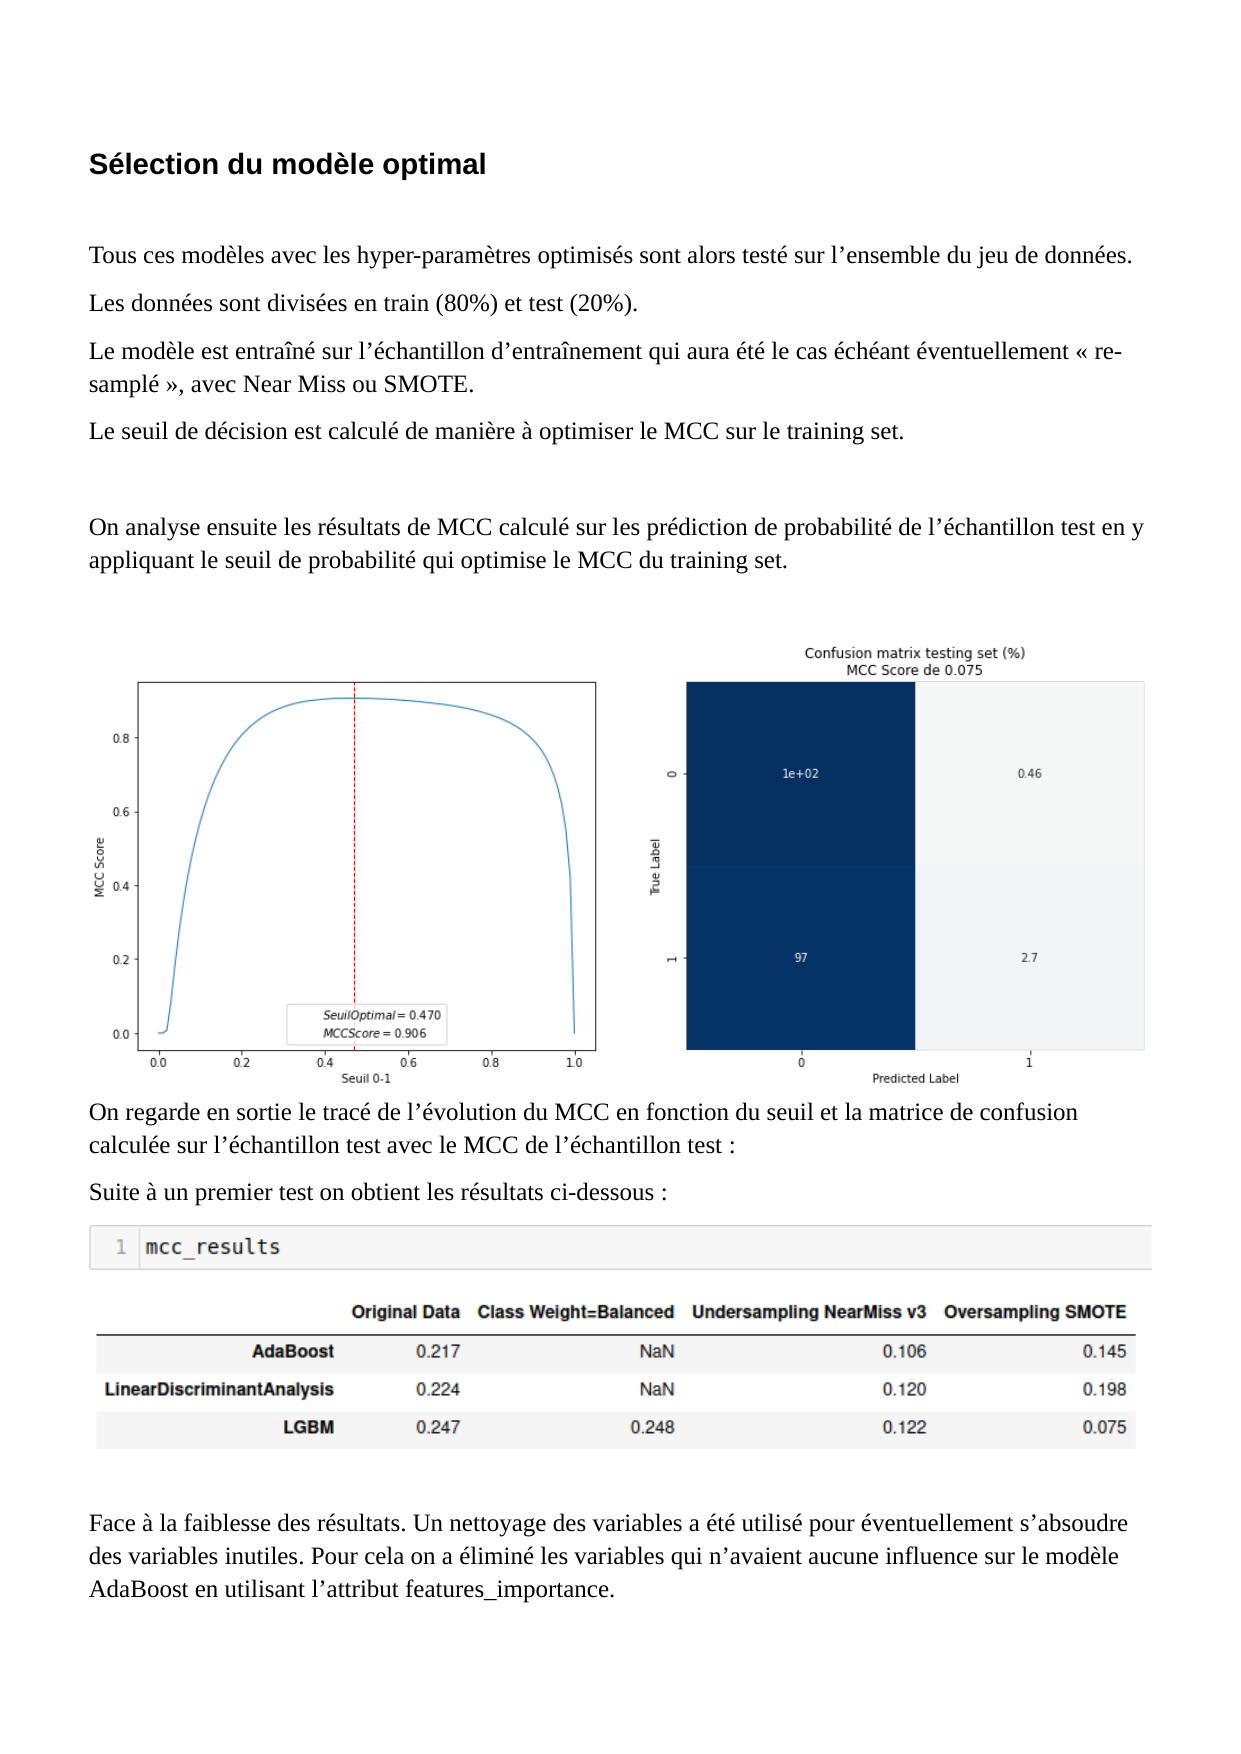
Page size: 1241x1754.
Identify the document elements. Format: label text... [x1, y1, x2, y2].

text Suite à un premier test on obtient les résultats ci-dessous : [88, 1177, 1152, 1206]
text Le modèle est entraîné sur l’échantillon d’entraînement qui aura été le cas échéant éventuellement « re-samplé », avec Near Miss ou SMOTE. [88, 336, 1152, 398]
subtitle Sélection du modèle optimal [88, 147, 1152, 181]
text Les données sont divisées en train (80%) et test (20%). [88, 288, 1152, 317]
text Face à la faiblesse des résultats. Un nettoyage des variables a été utilisé pour éventuellement s’absoudre des variables inutiles. Pour cela on a éliminé les variables qui n’avaient aucune influence sur le modèle AdaBoost en utilisant l’attribut features_importance. [88, 1508, 1152, 1603]
picture [88, 640, 1152, 1093]
text Tous ces modèles avec les hyper-paramètres optimisés sont alors testé sur l’ensemble du jeu de données. [88, 241, 1152, 269]
text On regarde en sortie le tracé de l’évolution du MCC en fonction du seuil et la matrice de confusion calculée sur l’échantillon test avec le MCC de l’échantillon test : [88, 1093, 1152, 1159]
text Le seuil de décision est calculé de manière à optimiser le MCC sur le training set. [88, 416, 1152, 445]
picture [88, 1225, 1152, 1457]
text On analyse ensuite les résultats de MCC calculé sur les prédiction de probabilité de l’échantillon test en y appliquant le seuil de probabilité qui optimise le MCC du training set. [88, 512, 1152, 573]
